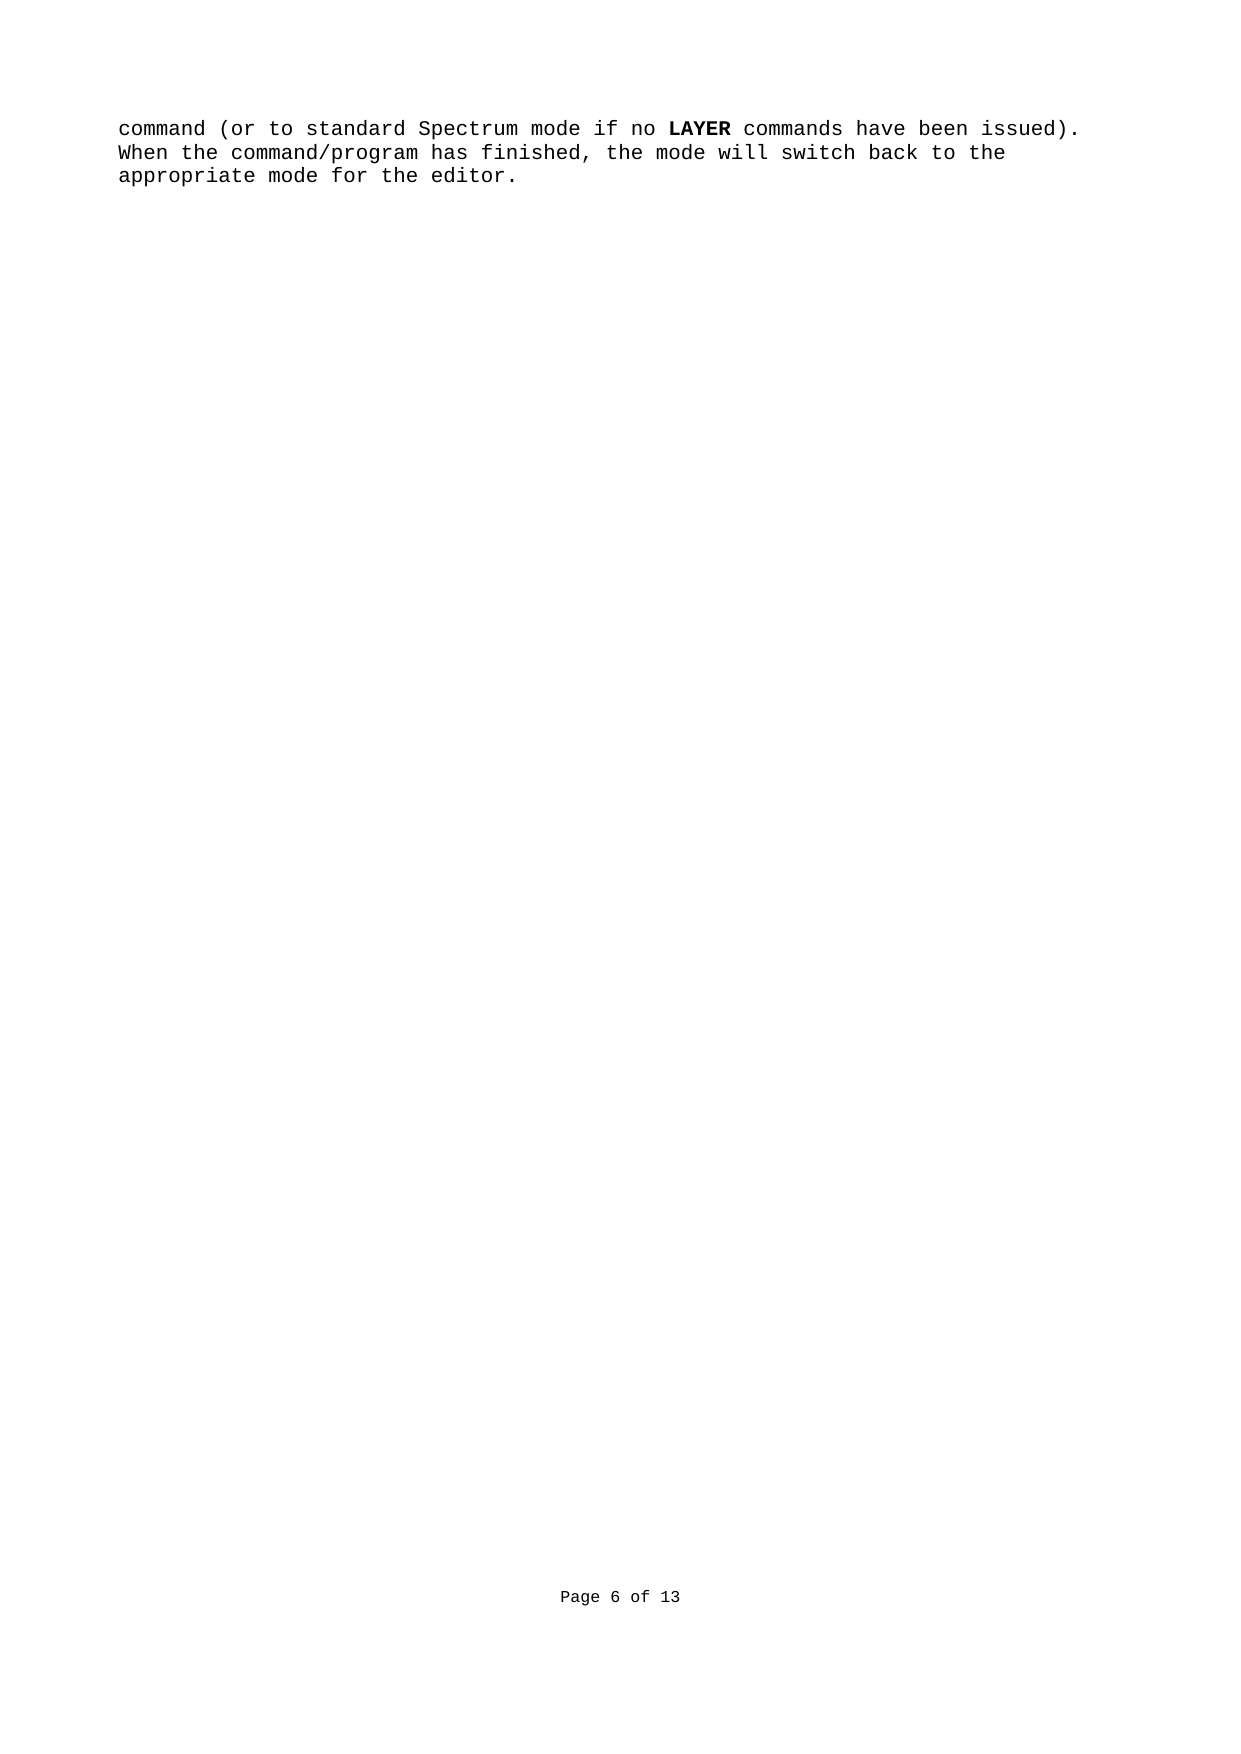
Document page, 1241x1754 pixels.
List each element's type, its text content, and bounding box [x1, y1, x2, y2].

text command (or to standard Spectrum mode if no LAYER commands have been issued). When the command/program has finished, the mode will switch back to the appropriate mode for the editor. [118, 118, 1122, 189]
